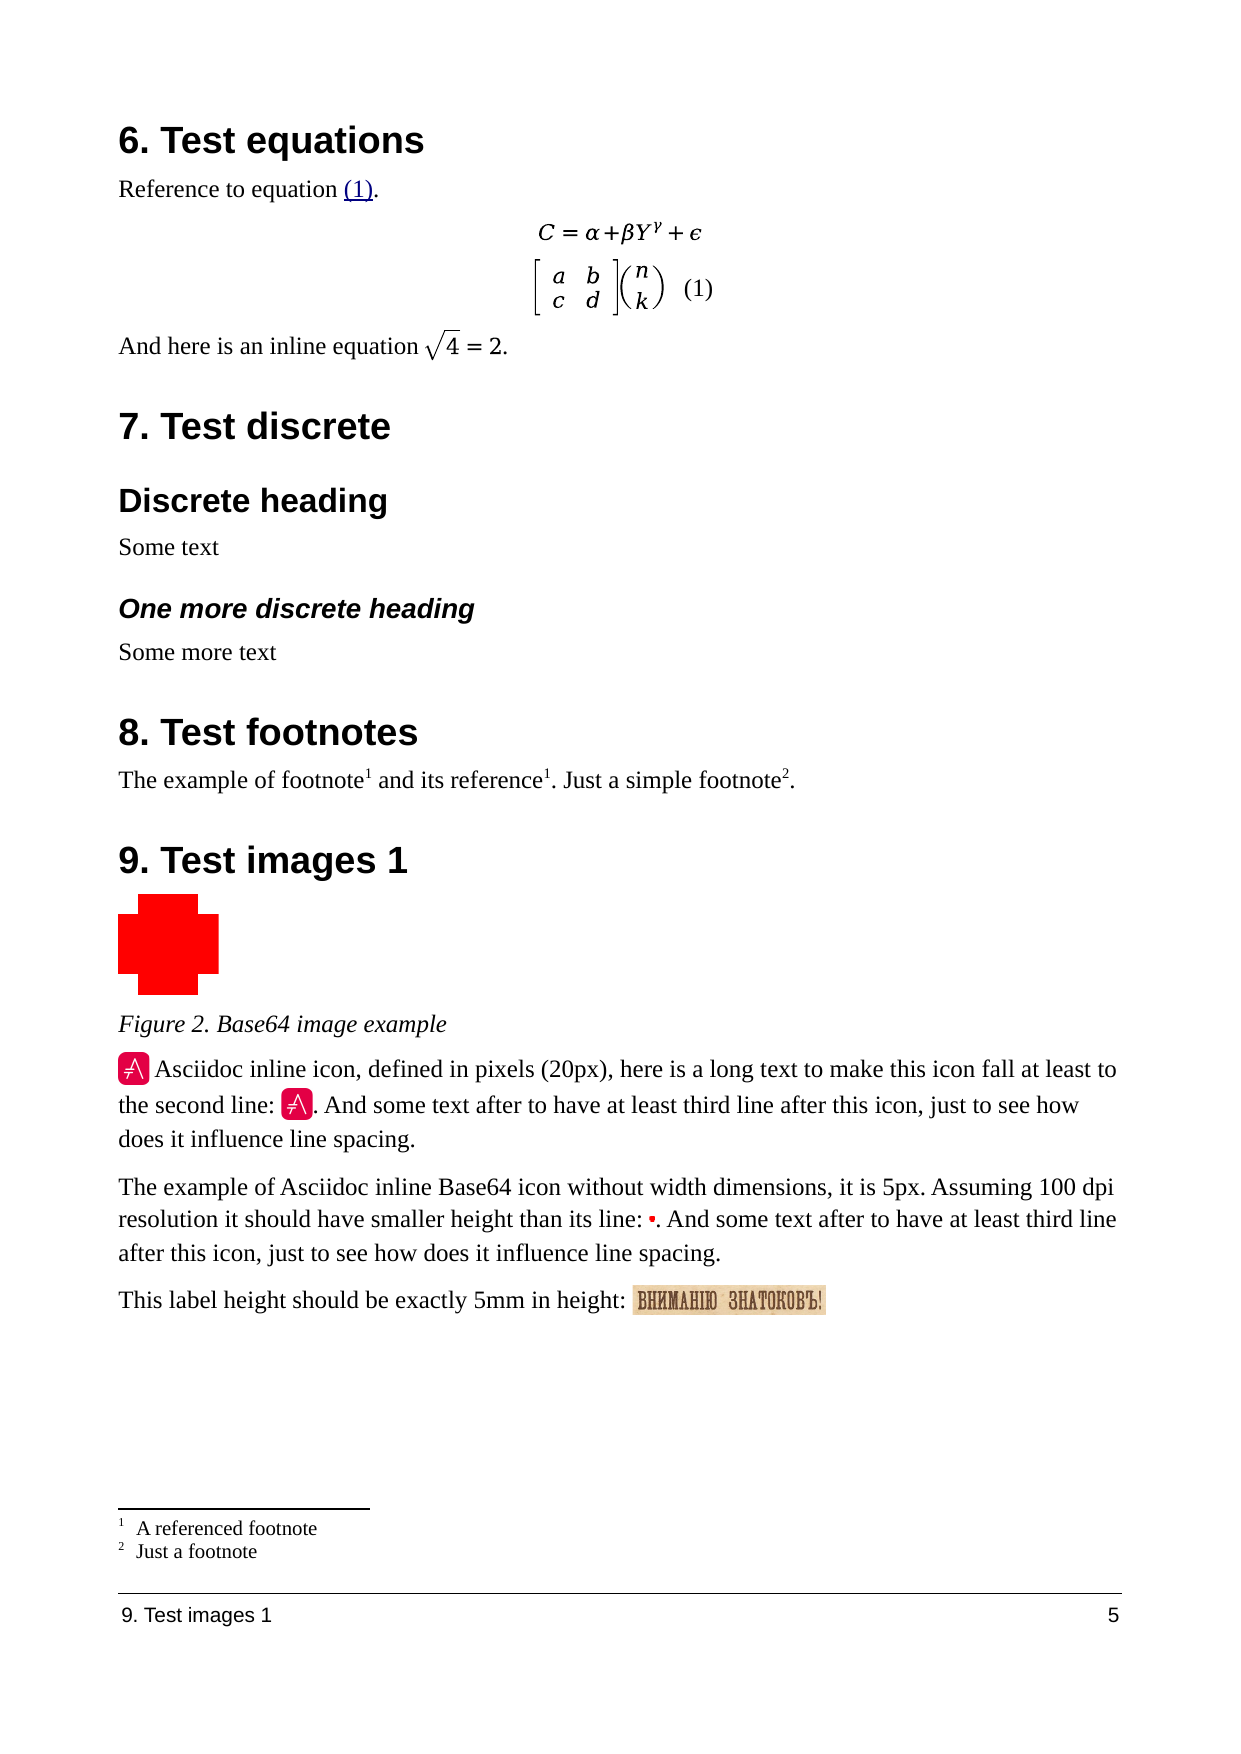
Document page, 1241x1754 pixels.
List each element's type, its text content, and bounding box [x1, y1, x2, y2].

text Just a footnote [118, 1539, 1122, 1563]
text A referenced footnote [118, 1515, 1122, 1539]
text Figure 2. Base64 image example [118, 1009, 1122, 1038]
subtitle 7. Test discrete [118, 404, 1122, 448]
subtitle One more discrete heading [118, 592, 1122, 624]
text [536, 259, 616, 315]
text . [434, 330, 1122, 360]
picture [281, 1088, 313, 1120]
subtitle 9. Test images 1 [118, 838, 1122, 882]
picture [118, 1052, 150, 1085]
picture [118, 894, 219, 995]
text The example of Asciidoc inline Base64 icon without width dimensions, it is 5px. Assuming 100 dpi resolution it should have smaller height than its line: . And some text after to have at least third line after this icon, just to see how does it influence line spacing. [118, 1172, 1122, 1266]
text Reference to equation (1). [118, 174, 1122, 203]
subtitle 8. Test footnotes [118, 709, 1122, 753]
text This label height should be exactly 5mm in height: [118, 1285, 632, 1315]
subtitle Discrete heading [118, 481, 1122, 520]
text (1) [618, 259, 1122, 315]
text [118, 259, 534, 315]
subtitle 6. Test equations [118, 118, 1122, 162]
text The example of footnote and its reference1. Just a simple footnote. [118, 765, 1122, 794]
text Some more text [118, 637, 1122, 665]
text Asciidoc inline icon, defined in pixels (20px), here is a long text to make this icon fall at least to the second line: . And some text after to have at least third line after this icon, just to see how does it influence line spacing. [118, 1053, 1122, 1153]
text And here is an inline equation [118, 330, 444, 360]
picture [632, 1285, 826, 1315]
text [826, 1285, 1122, 1315]
text Some text [118, 532, 1122, 561]
